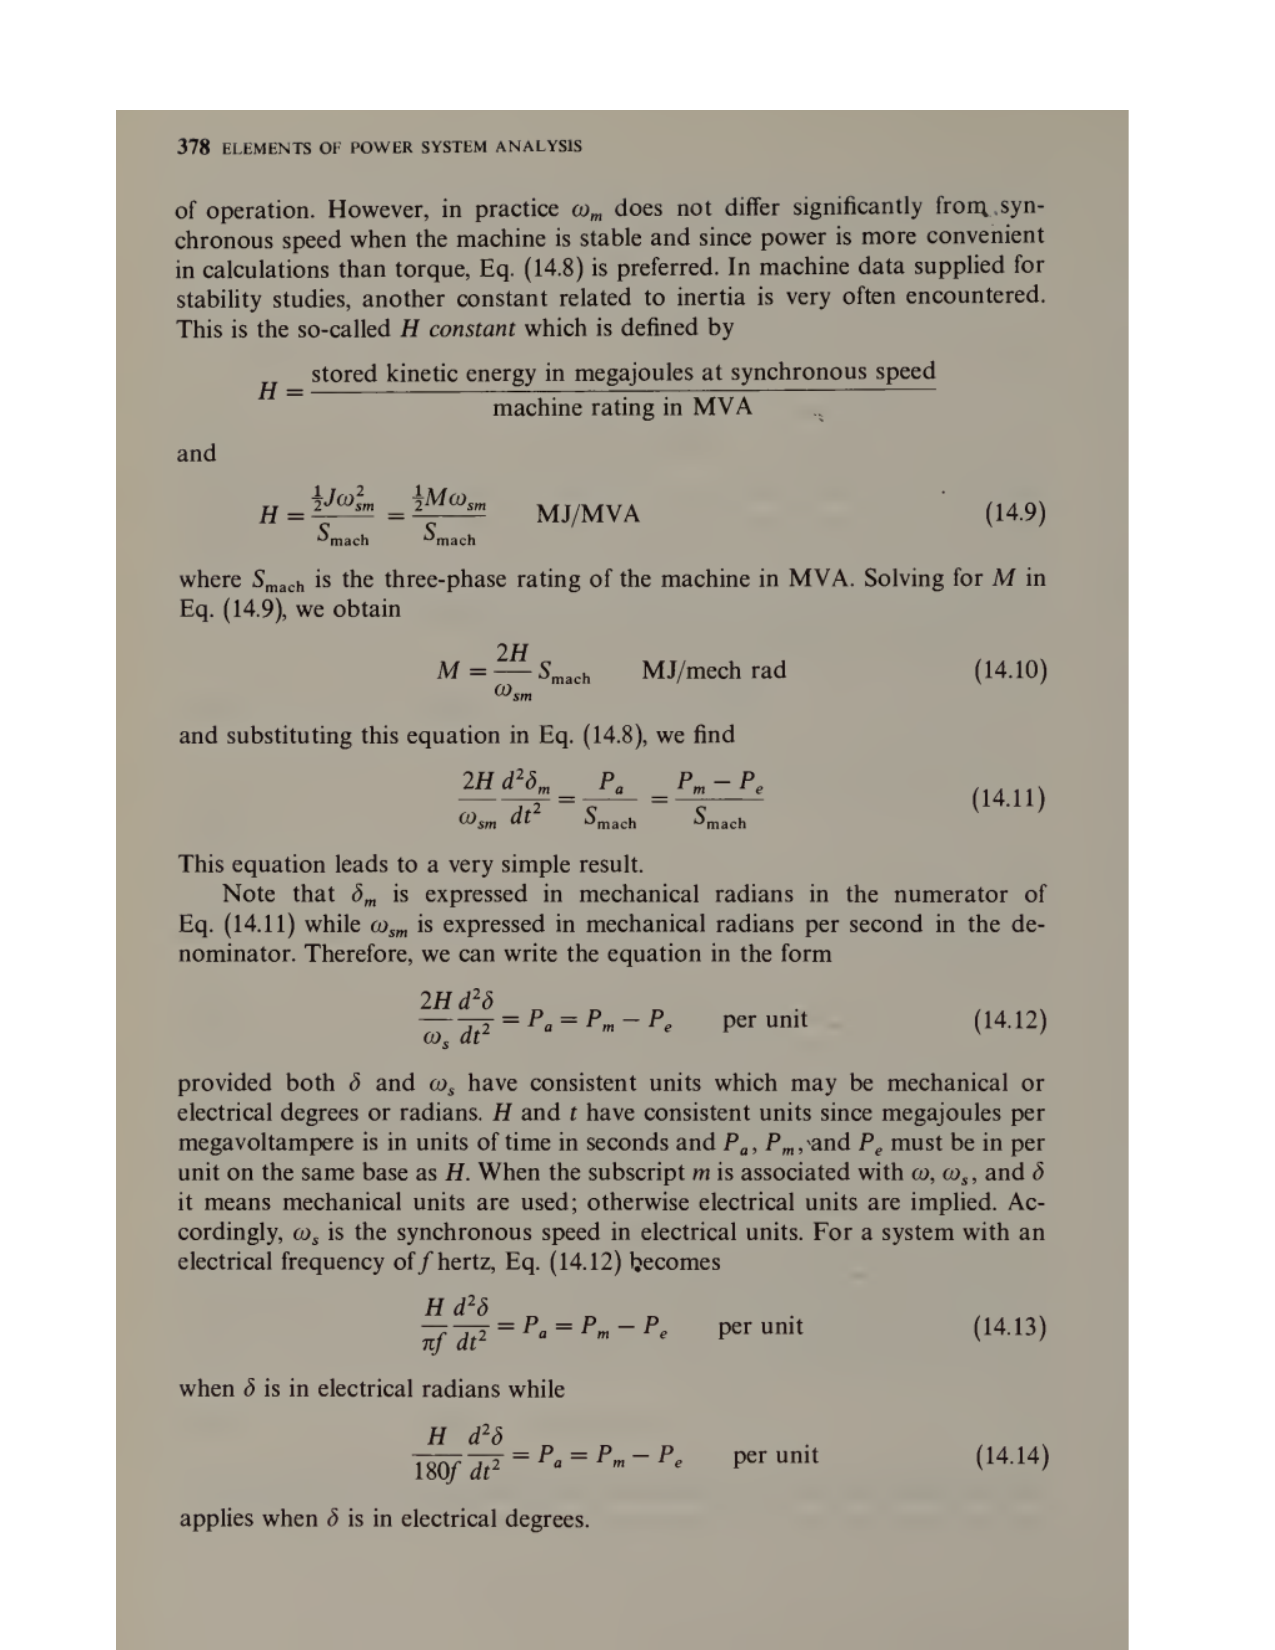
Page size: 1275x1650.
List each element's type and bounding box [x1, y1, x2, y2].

picture [116, 110, 1129, 1650]
